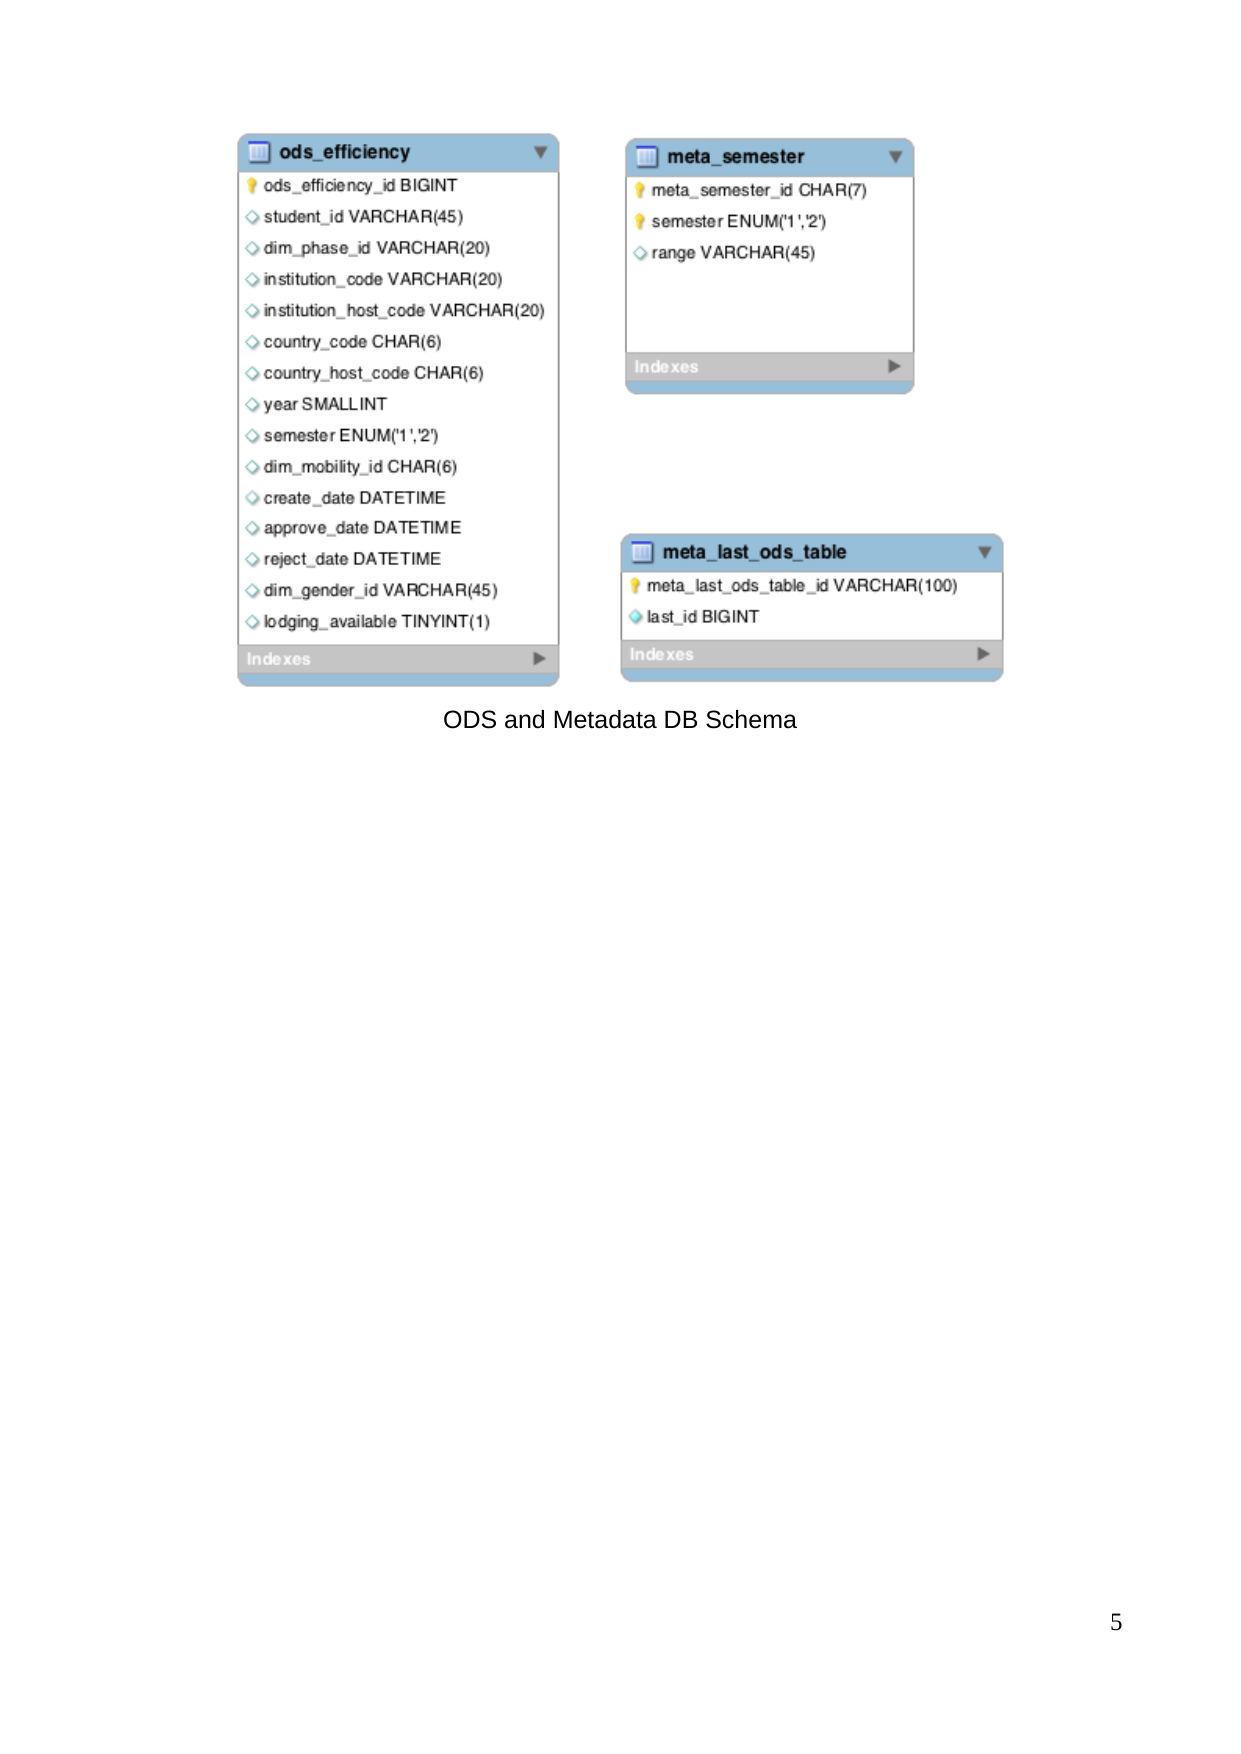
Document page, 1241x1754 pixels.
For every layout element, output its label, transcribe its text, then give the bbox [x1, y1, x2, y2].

picture [222, 118, 1018, 701]
text ODS and Metadata DB Schema [118, 705, 1122, 734]
